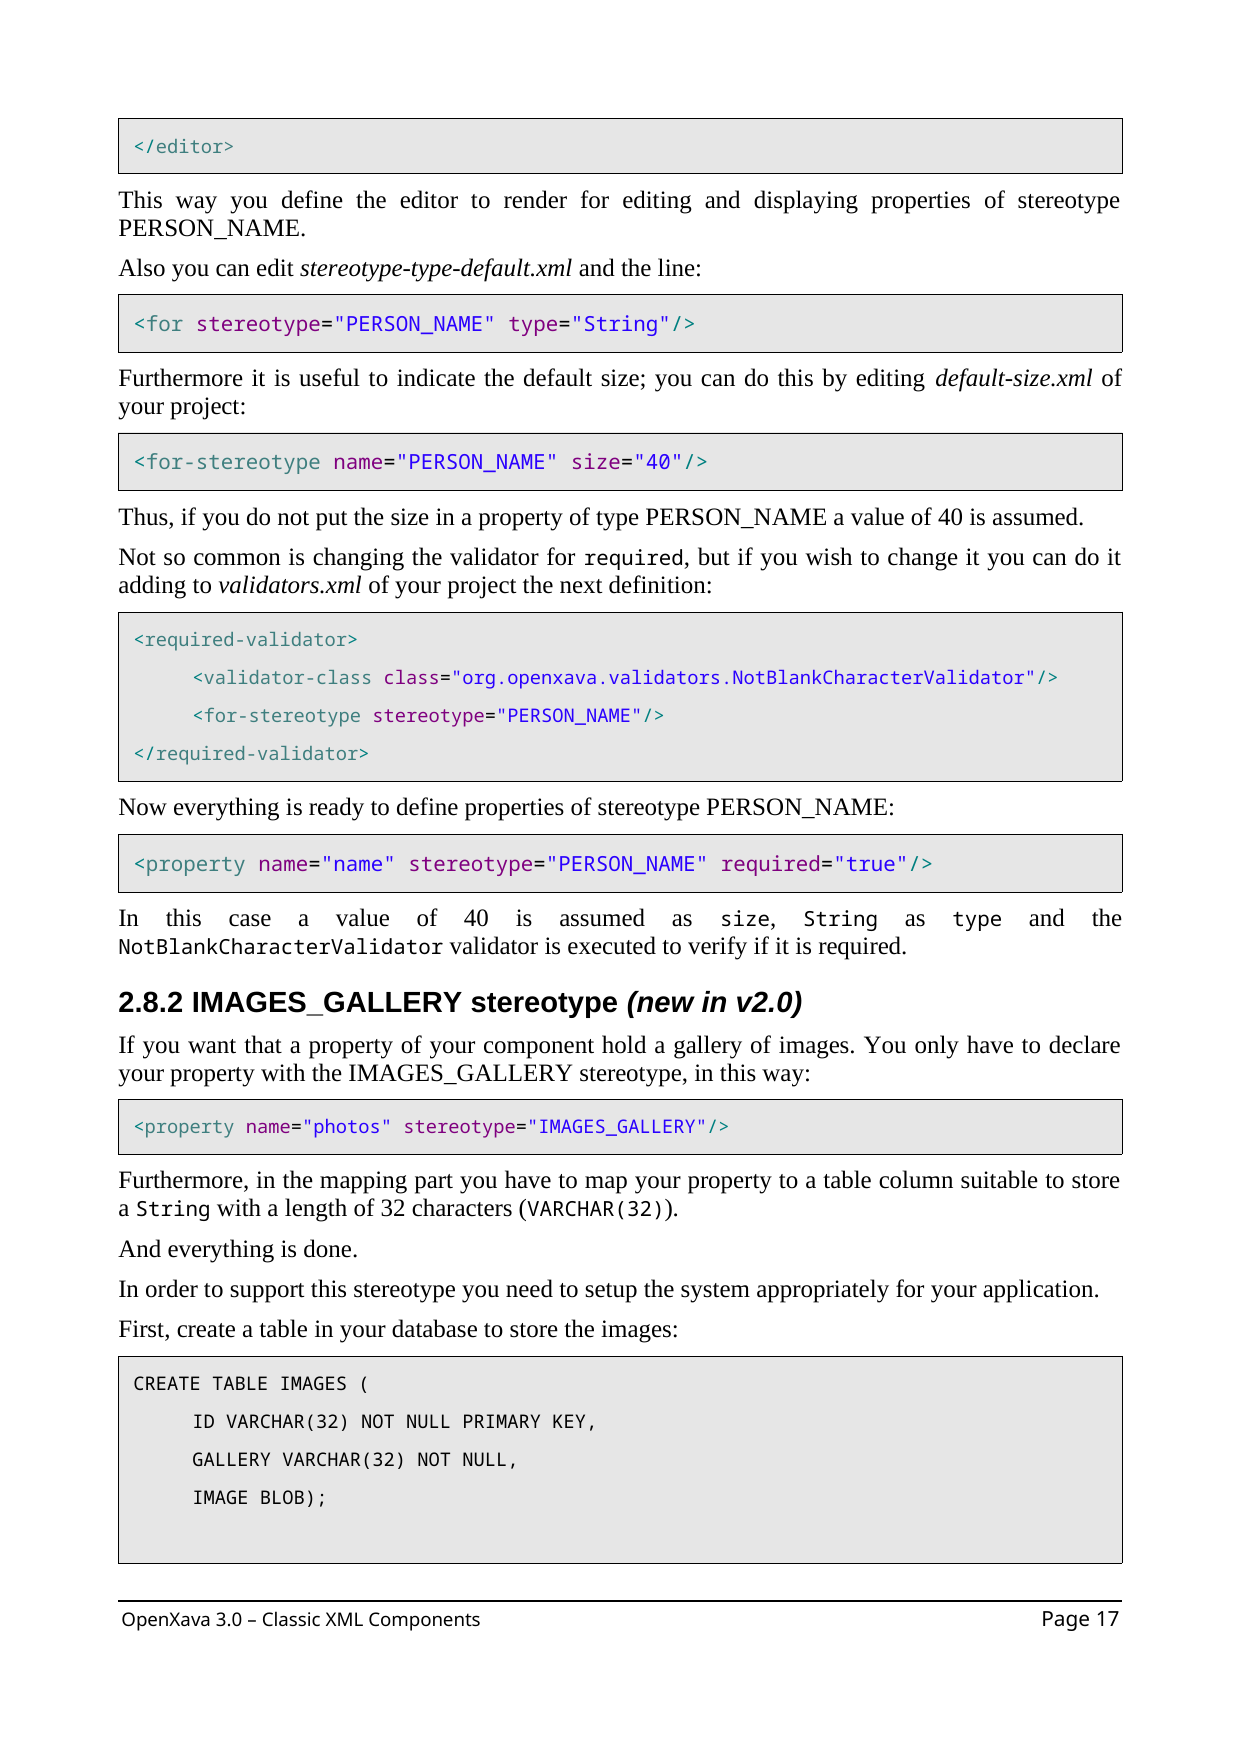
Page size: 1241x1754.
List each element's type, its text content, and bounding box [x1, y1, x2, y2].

text And everything is done. [118, 1235, 1122, 1263]
subtitle IMAGES_GALLERY stereotype (new in v2.0) [118, 986, 1122, 1018]
text First, create a table in your database to store the images: [118, 1316, 1122, 1343]
text Furthermore, in the mapping part you have to map your property to a table column suitable to store a String with a length of 32 characters (VARCHAR(32)). [118, 1167, 1122, 1223]
text <property name="photos" stereotype="IMAGES_GALLERY"/> [119, 1100, 1122, 1154]
text Also you can edit stereotype-type-default.xml and the line: [118, 254, 1122, 282]
text GALLERY VARCHAR(32) NOT NULL, [119, 1432, 1122, 1470]
text In order to support this stereotype you need to setup the system appropriately for your application. [118, 1275, 1122, 1303]
text This way you define the editor to render for editing and displaying properties of stereotype PERSON_NAME. [118, 186, 1122, 241]
text CREATE TABLE IMAGES ( [119, 1357, 1122, 1394]
text <property name="name" stereotype="PERSON_NAME" required="true"/> [119, 835, 1122, 892]
text <for-stereotype name="PERSON_NAME" size="40"/> [119, 434, 1122, 490]
text Furthermore it is useful to indicate the default size; you can do this by editing default-size.xml of your project: [118, 364, 1122, 420]
text <required-validator> [119, 613, 1122, 650]
text If you want that a property of your component hold a gallery of images. You only have to declare your property with the IMAGES_GALLERY stereotype, in this way: [118, 1031, 1122, 1086]
text </editor> [119, 119, 1122, 173]
text Thus, if you do not put the size in a property of type PERSON_NAME a value of 40 is assumed. [118, 503, 1122, 531]
text In this case a value of 40 is assumed as size, String as type and the NotBlankCharacterValidator validator is executed to verify if it is required. [118, 904, 1122, 961]
text Not so common is changing the validator for required, but if you wish to change it you can do it adding to validators.xml of your project the next definition: [118, 543, 1122, 599]
text ID VARCHAR(32) NOT NULL PRIMARY KEY, [119, 1394, 1122, 1432]
text <validator-class class="org.openxava.validators.NotBlankCharacterValidator"/> [119, 650, 1122, 688]
text <for stereotype="PERSON_NAME" type="String"/> [119, 295, 1122, 352]
text Now everything is ready to define properties of stereotype PERSON_NAME: [118, 793, 1122, 821]
text </required-validator> [119, 726, 1122, 781]
text IMAGE BLOB); [119, 1470, 1122, 1508]
text <for-stereotype stereotype="PERSON_NAME"/> [119, 688, 1122, 726]
